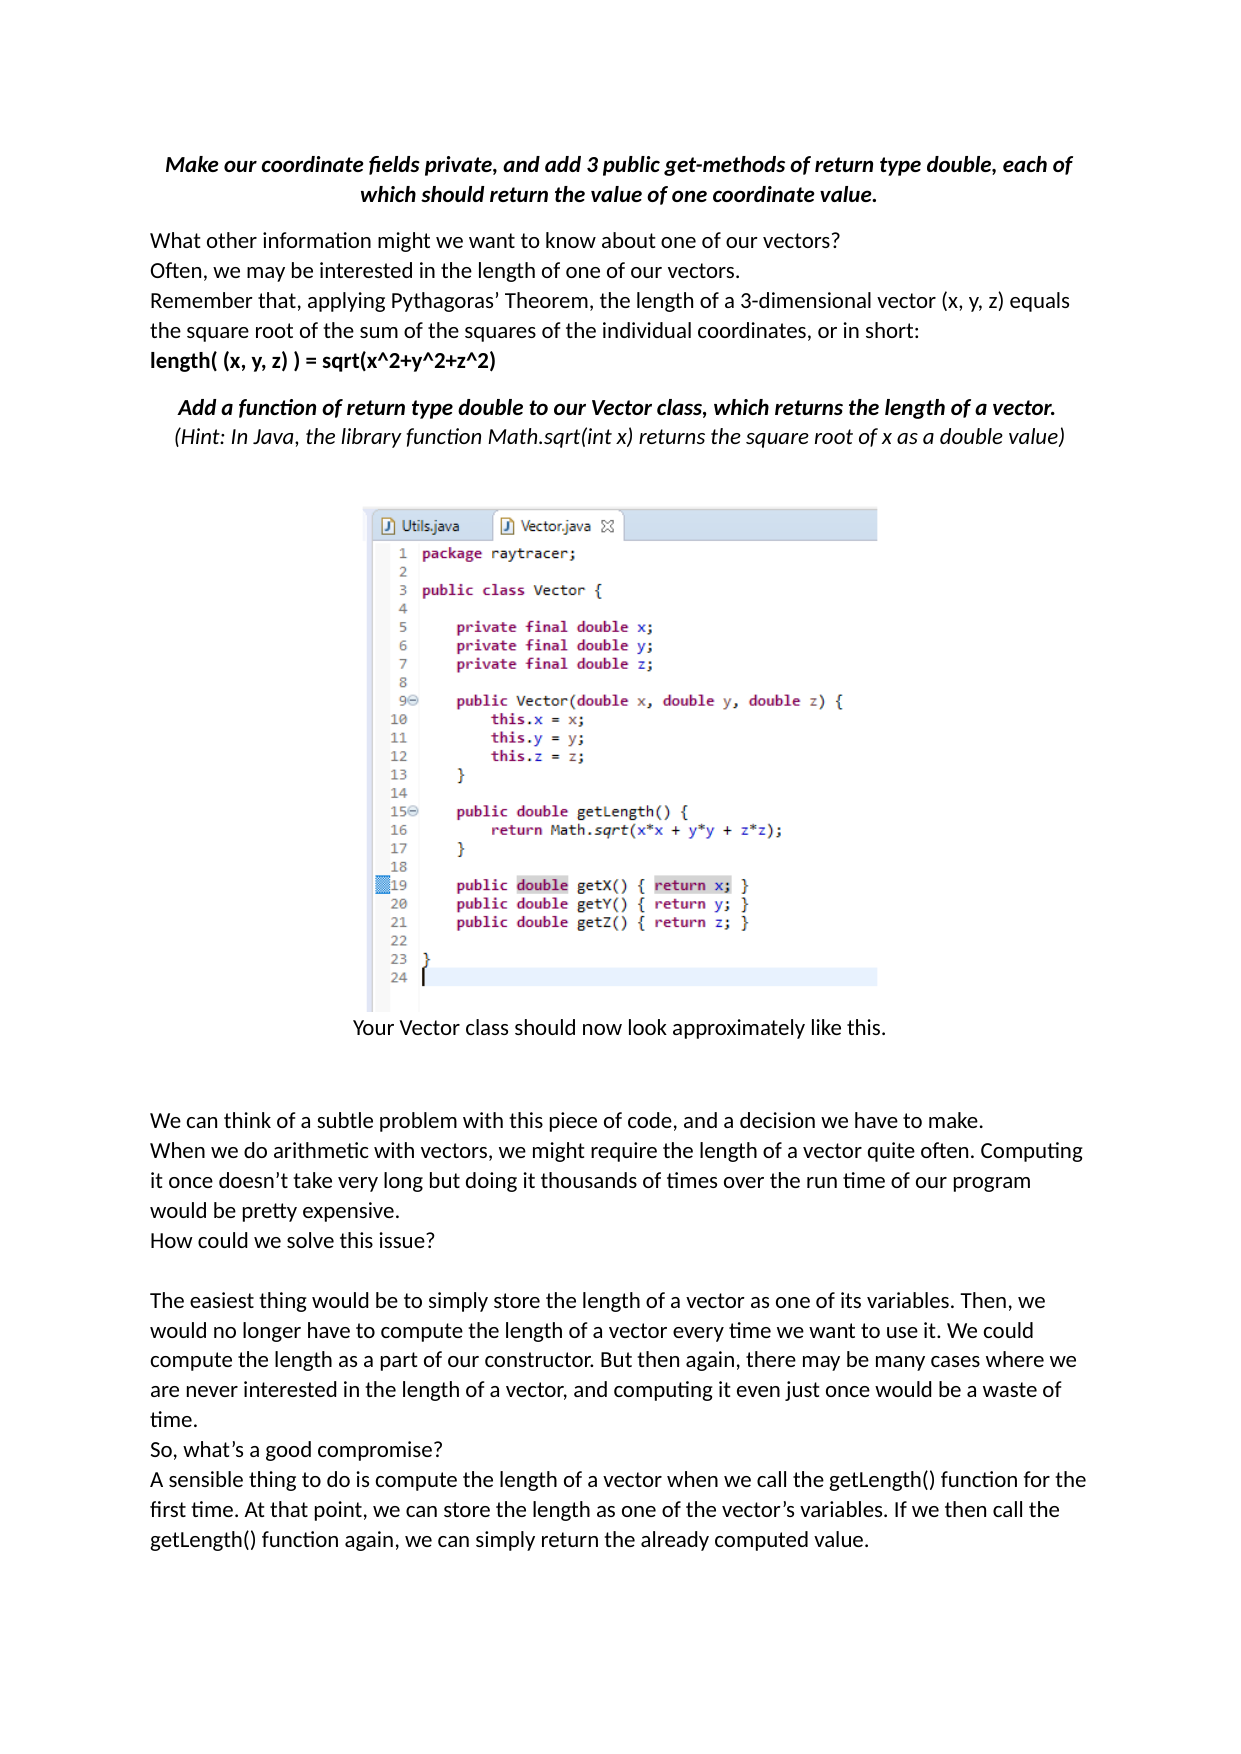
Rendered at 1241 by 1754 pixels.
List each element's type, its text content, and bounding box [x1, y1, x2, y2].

text We can think of a subtle problem with this piece of code, and a decision we have to make. When we do arithmetic with vectors, we might require the length of a vector quite often. Computing it once doesn’t take very long but doing it thousands of times over the run time of our program would be pretty expensive. How could we solve this issue? The easiest thing would be to simply store the length of a vector as one of its variables. Then, we would no longer have to compute the length of a vector every time we want to use it. We could compute the length as a part of our constructor. But then again, there may be many cases where we are never interested in the length of a vector, and computing it even just once would be a waste of time. So, what’s a good compromise? A sensible thing to do is compute the length of a vector when we call the getLength() function for the first time. At that point, we can store the length as one of the vector’s variables. If we then call the getLength() function again, we can simply return the already computed value. [150, 1106, 1090, 1583]
text Make our coordinate fields private, and add 3 public get-methods of return type double, each of which should return the value of one coordinate value. [150, 150, 1090, 208]
text What other information might we want to know about one of our vectors? Often, we may be interested in the length of one of our vectors. Remember that, applying Pythagoras’ Theorem, the length of a 3-dimensional vector (x, y, z) equals the square root of the sum of the squares of the individual coordinates, or in short: length( (x, y, z) ) = sqrt(x^2+y^2+z^2) [150, 226, 1090, 374]
text Your Vector class should now look approximately like this. [150, 499, 1090, 1041]
picture [362, 498, 878, 1012]
text Add a function of return type double to our Vector class, which returns the length of a vector. (Hint: In Java, the library function Math.sqrt(int x) returns the square root of x as a double value) [150, 393, 1090, 480]
